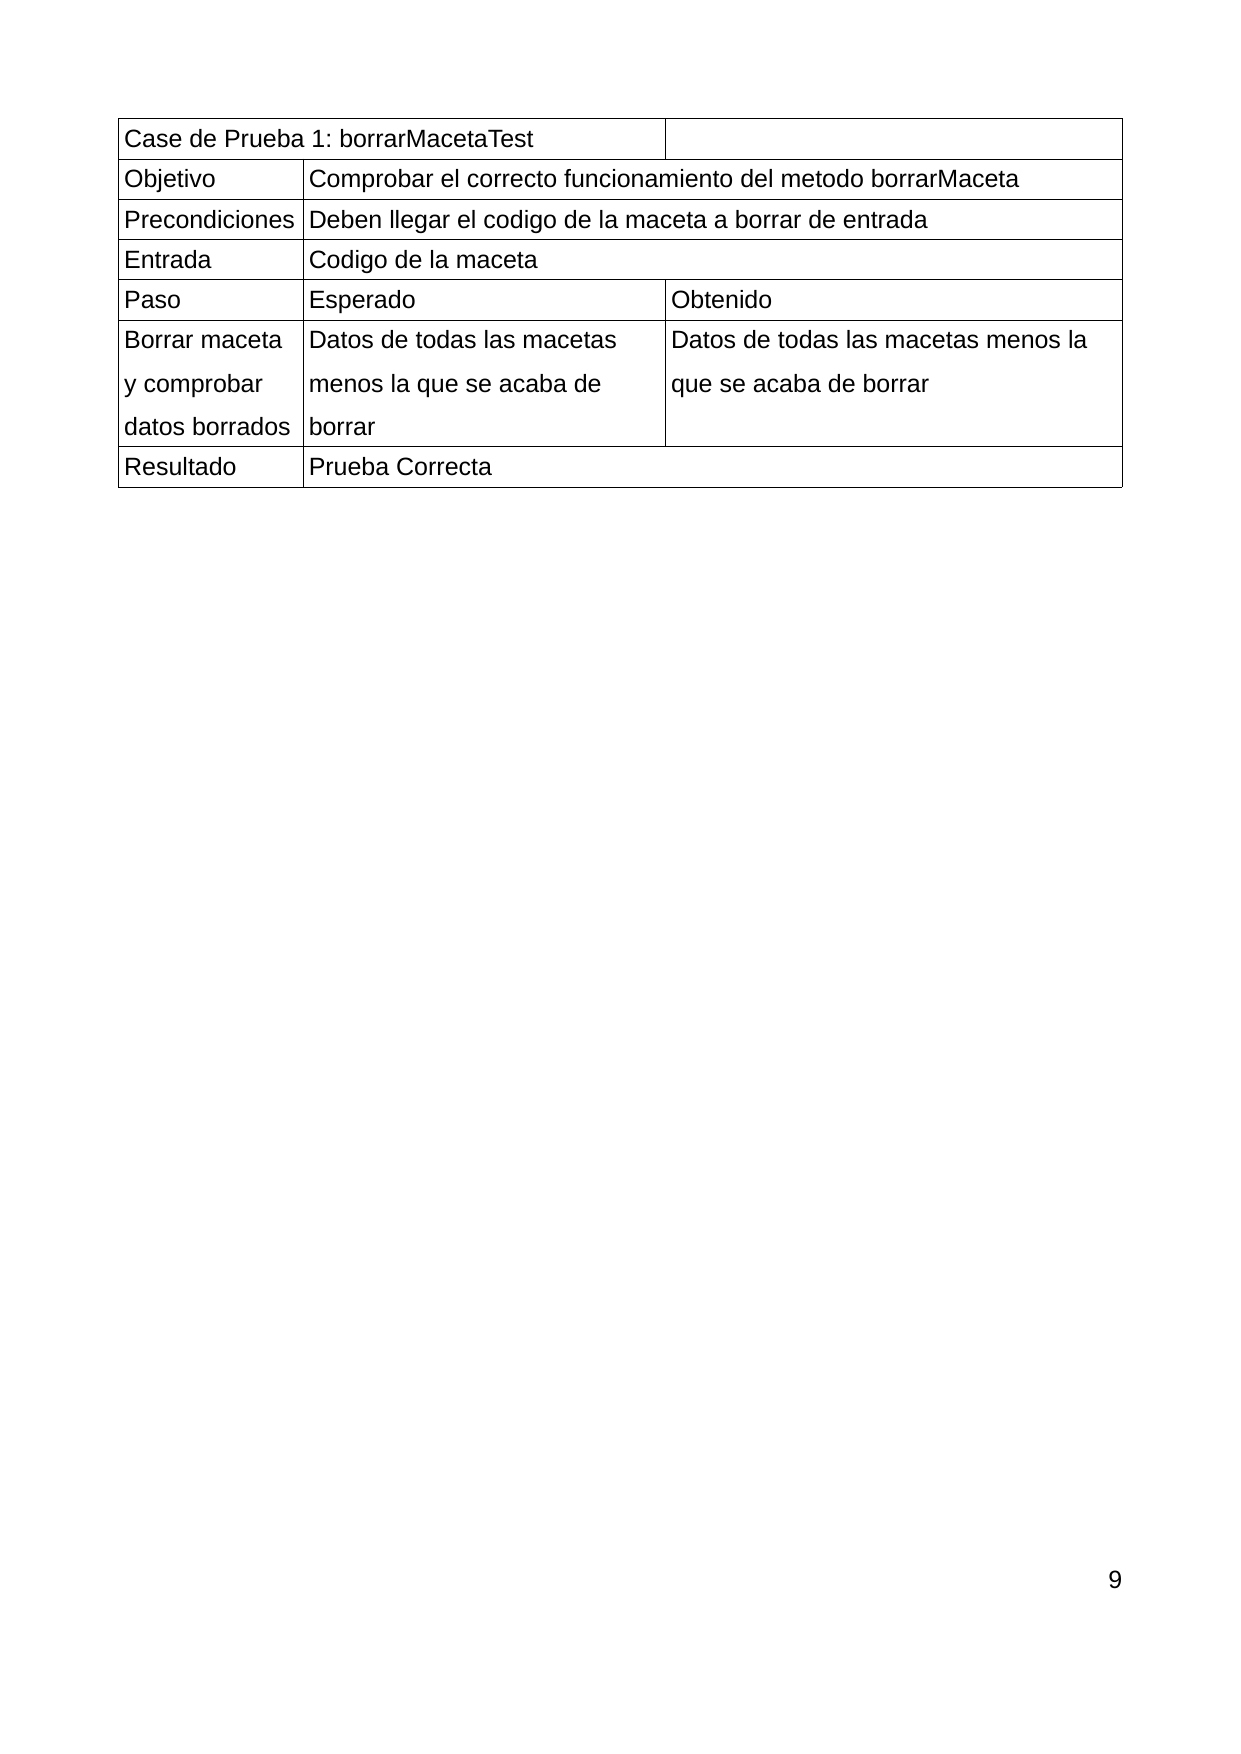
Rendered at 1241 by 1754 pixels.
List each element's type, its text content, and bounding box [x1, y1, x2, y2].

table_cell Esperado [304, 280, 665, 320]
text 9 [118, 1565, 1122, 1593]
table_cell Obtenido [666, 280, 1122, 320]
table_cell Borrar maceta y comprobar datos borrados [119, 321, 303, 446]
table_header Case de Prueba 1: borrarMacetaTest [119, 119, 665, 158]
table_cell Entrada [119, 240, 303, 279]
table_cell Codigo de la maceta [304, 240, 1122, 279]
table_cell Comprobar el correcto funcionamiento del metodo borrarMaceta [304, 160, 1122, 199]
table_header [666, 119, 1122, 158]
table_cell Datos de todas las macetas menos la que se acaba de borrar [666, 321, 1122, 446]
table_cell Datos de todas las macetas menos la que se acaba de borrar [304, 321, 665, 446]
table_cell Paso [119, 280, 303, 320]
table_cell Resultado [119, 447, 303, 487]
table_cell Objetivo [119, 160, 303, 199]
table_cell Deben llegar el codigo de la maceta a borrar de entrada [304, 200, 1122, 239]
table_cell Prueba Correcta [304, 447, 1122, 487]
table_cell Precondiciones [119, 200, 303, 239]
